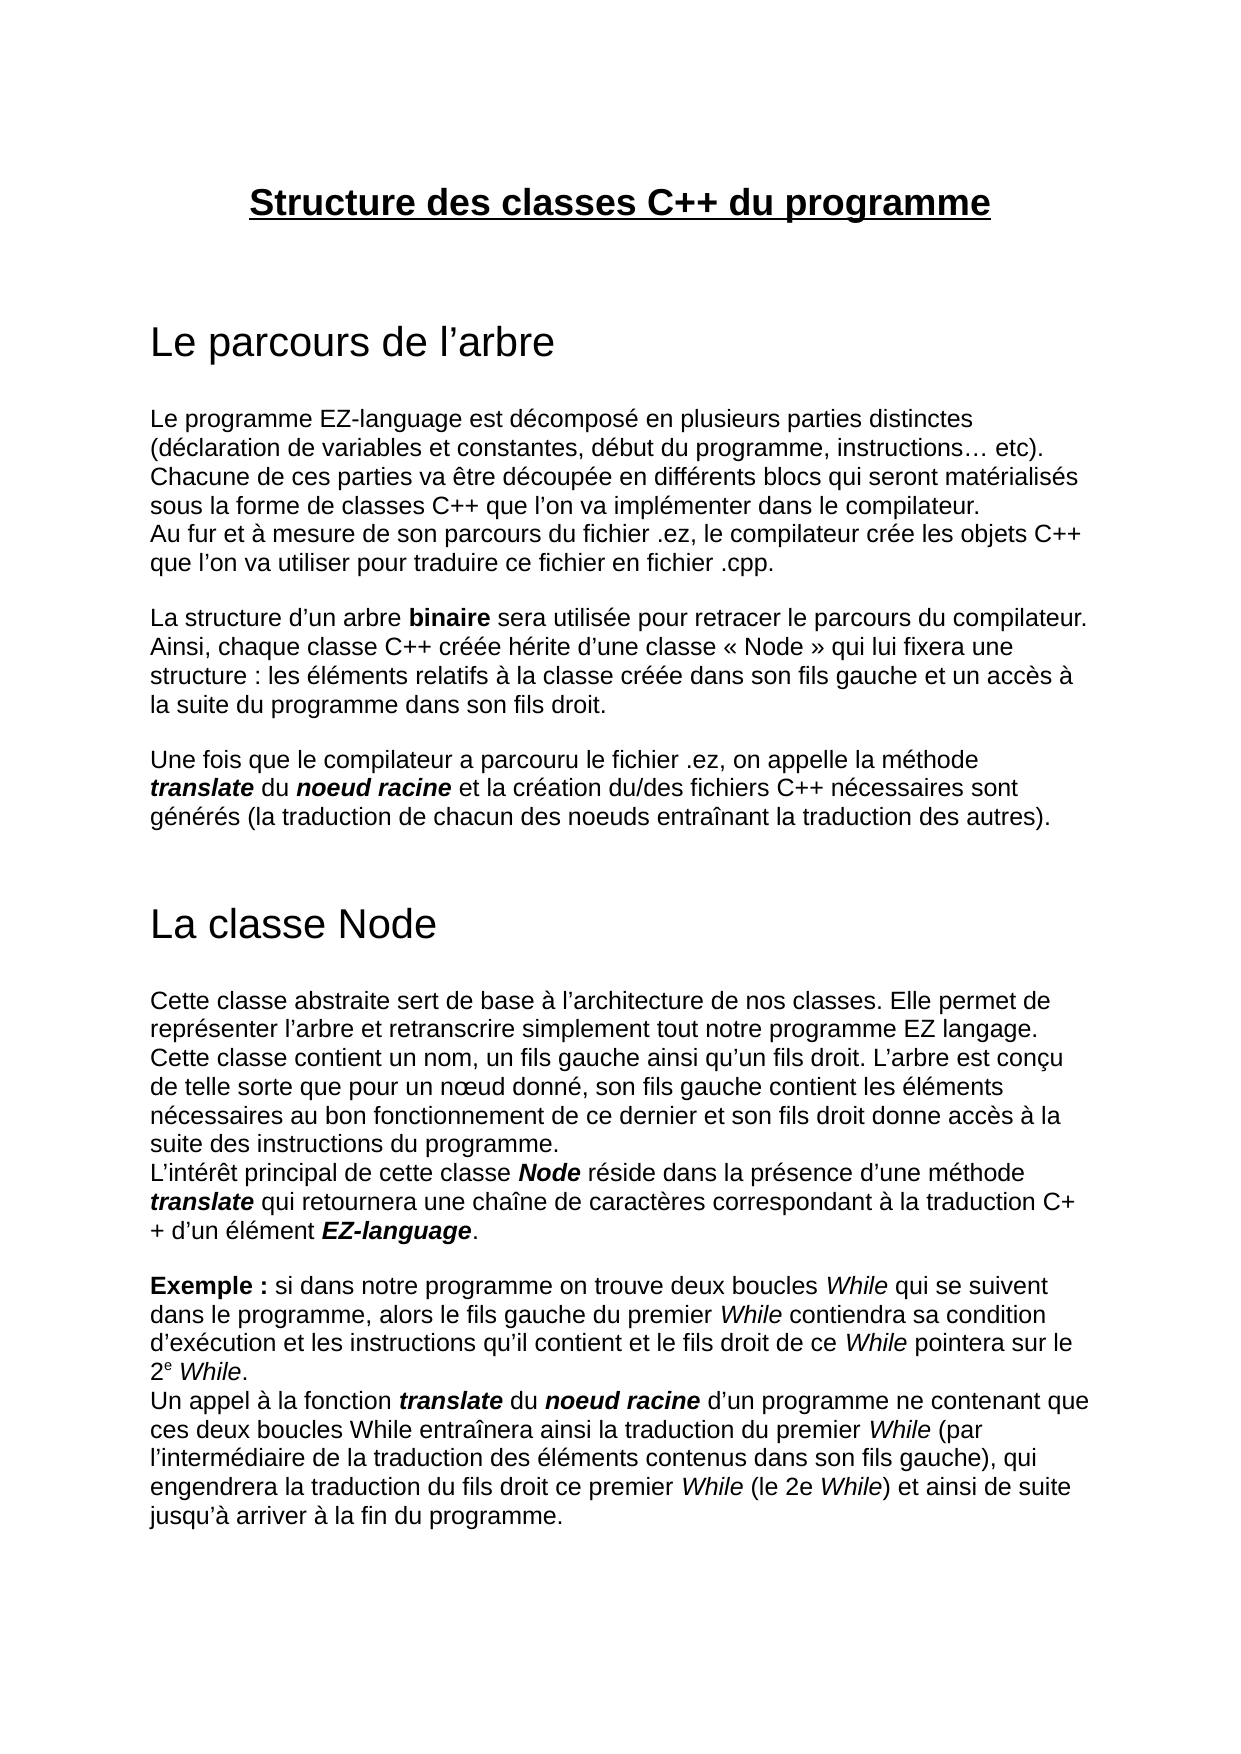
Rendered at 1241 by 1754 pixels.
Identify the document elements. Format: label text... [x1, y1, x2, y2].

subtitle Le parcours de l’arbre [150, 318, 1090, 366]
text Un appel à la fonction translate du noeud racine d’un programme ne contenant que ces deux boucles While entraînera ainsi la traduction du premier While (par l’intermédiaire de la traduction des éléments contenus dans son fils gauche), qui engendrera la traduction du fils droit ce premier While (le 2e While) et ainsi de suite jusqu’à arriver à la fin du programme. [150, 1386, 1090, 1529]
text Exemple : si dans notre programme on trouve deux boucles While qui se suivent dans le programme, alors le fils gauche du premier While contiendra sa condition d’exécution et les instructions qu’il contient et le fils droit de ce While pointera sur le 2e While. [150, 1271, 1090, 1386]
text Le programme EZ-language est décomposé en plusieurs parties distinctes (déclaration de variables et constantes, début du programme, instructions… etc). Chacune de ces parties va être découpée en différents blocs qui seront matérialisés sous la forme de classes C++ que l’on va implémenter dans le compilateur. [150, 404, 1090, 519]
text Au fur et à mesure de son parcours du fichier .ez, le compilateur crée les objets C++ que l’on va utiliser pour traduire ce fichier en fichier .cpp. [150, 519, 1090, 577]
text L’intérêt principal de cette classe Node réside dans la présence d’une méthode translate qui retournera une chaîne de caractères correspondant à la traduction C++ d’un élément EZ-language. [150, 1158, 1090, 1244]
text Structure des classes C++ du programme [150, 180, 1090, 223]
text La structure d’un arbre binaire sera utilisée pour retracer le parcours du compilateur. Ainsi, chaque classe C++ créée hérite d’une classe « Node » qui lui fixera une structure : les éléments relatifs à la classe créée dans son fils gauche et un accès à la suite du programme dans son fils droit. [150, 603, 1090, 718]
text Cette classe abstraite sert de base à l’architecture de nos classes. Elle permet de représenter l’arbre et retranscrire simplement tout notre programme EZ langage. Cette classe contient un nom, un fils gauche ainsi qu’un fils droit. L’arbre est conçu de telle sorte que pour un nœud donné, son fils gauche contient les éléments nécessaires au bon fonctionnement de ce dernier et son fils droit donne accès à la suite des instructions du programme. [150, 986, 1090, 1158]
subtitle La classe Node [150, 899, 1090, 947]
text Une fois que le compilateur a parcouru le fichier .ez, on appelle la méthode translate du noeud racine et la création du/des fichiers C++ nécessaires sont générés (la traduction de chacun des noeuds entraînant la traduction des autres). [150, 745, 1090, 831]
